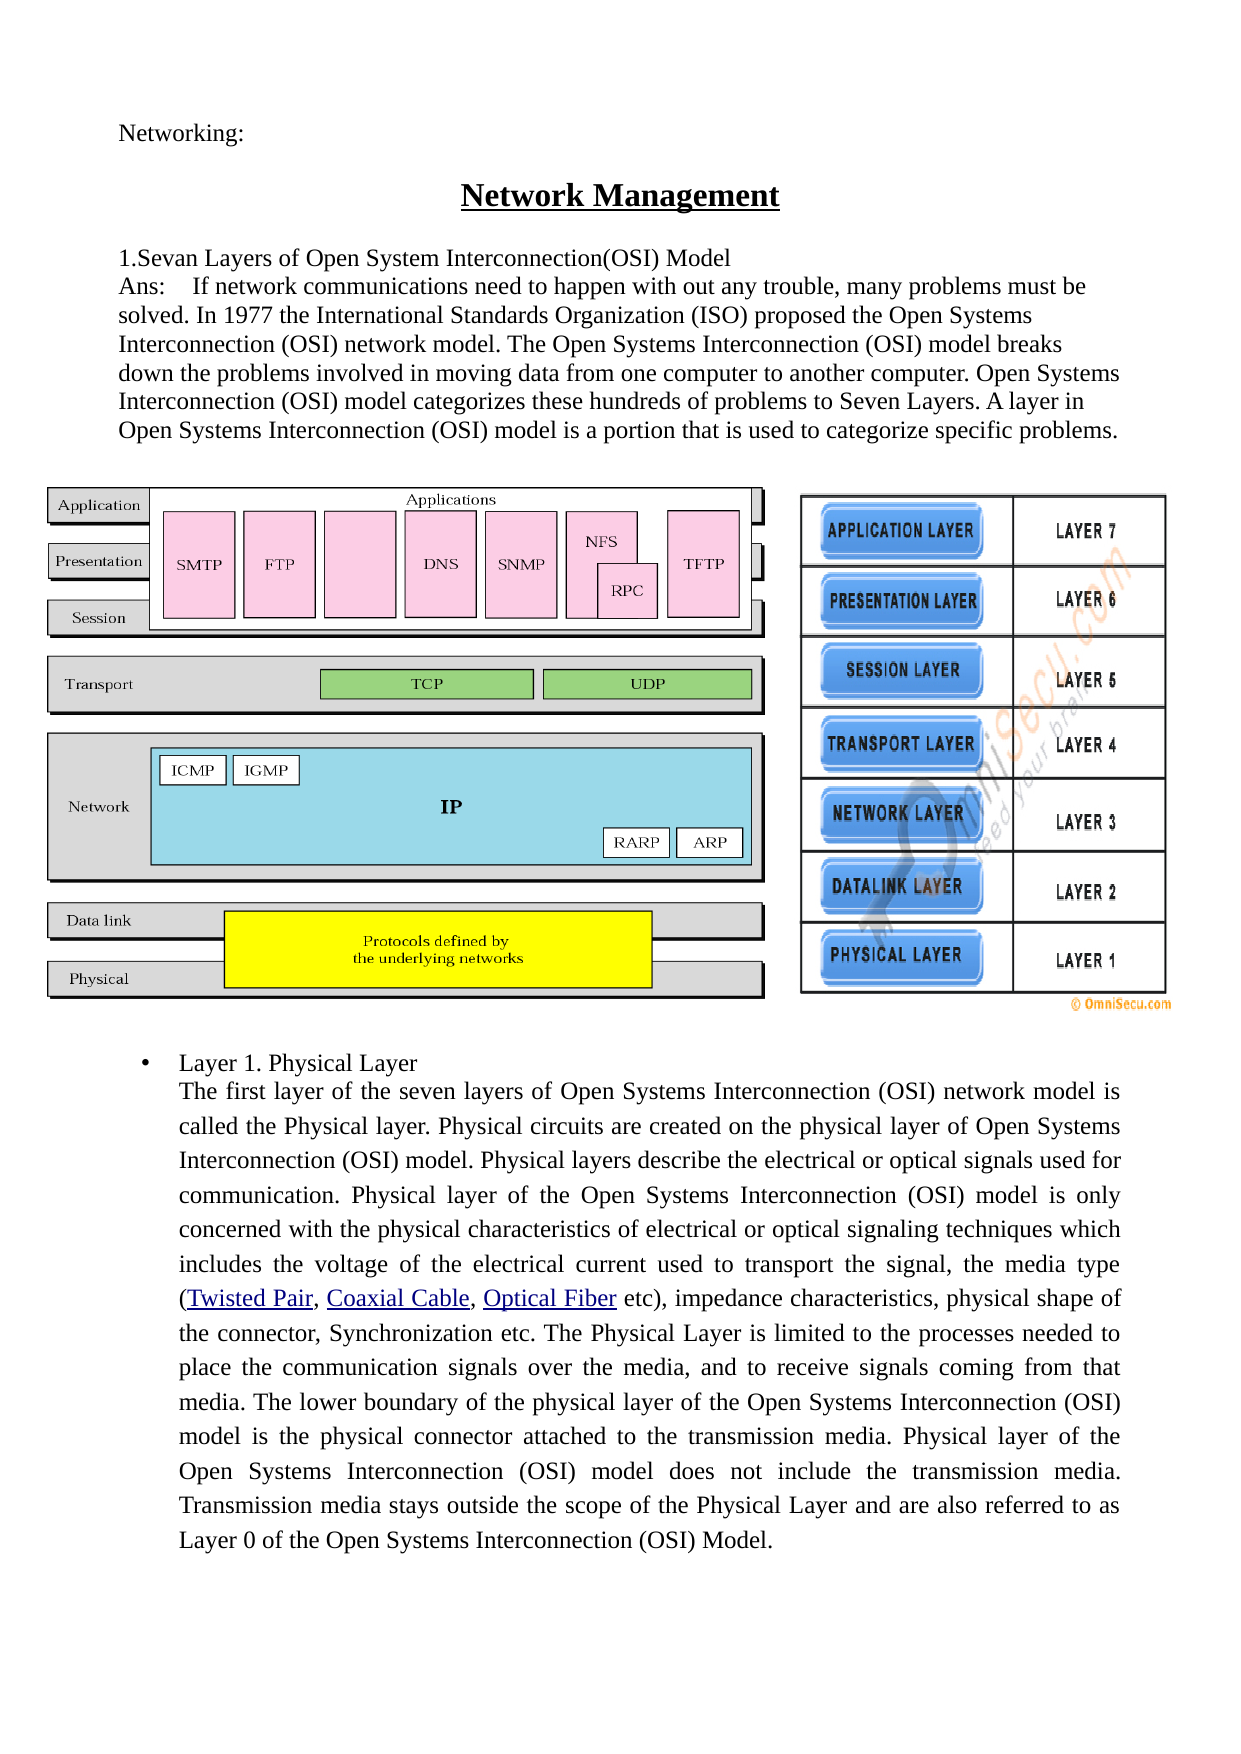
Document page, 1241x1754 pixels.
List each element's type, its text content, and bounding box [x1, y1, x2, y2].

text 1.Sevan Layers of Open System Interconnection(OSI) Model [118, 243, 1122, 271]
picture [47, 487, 765, 999]
text Network Management [118, 176, 1122, 214]
picture [787, 485, 1181, 1014]
list The first layer of the seven layers of Open Systems Interconnection (OSI) network model is called the Physical layer. Physical circuits are created on the physical layer of Open Systems Interconnection (OSI) model. Physical layers describe the electrical or optical signals used for communication. Physical layer of the Open Systems Interconnection (OSI) model is only concerned with the physical characteristics of electrical or optical signaling techniques which includes the voltage of the electrical current used to transport the signal, the media type (Twisted Pair, Coaxial Cable, Optical Fiber etc), impedance characteristics, physical shape of the connector, Synchronization etc. The Physical Layer is limited to the processes needed to place the communication signals over the media, and to receive signals coming from that media. The lower boundary of the physical layer of the Open Systems Interconnection (OSI) model is the physical connector attached to the transmission media. Physical layer of the Open Systems Interconnection (OSI) model does not include the transmission media. Transmission media stays outside the scope of the Physical Layer and are also referred to as Layer 0 of the Open Systems Interconnection (OSI) Model. [141, 1076, 1122, 1553]
text Ans: If network communications need to happen with out any trouble, many problems must be solved. In 1977 the International Standards Organization (ISO) proposed the Open Systems Interconnection (OSI) network model. The Open Systems Interconnection (OSI) model breaks down the problems involved in moving data from one computer to another computer. Open Systems Interconnection (OSI) model categorizes these hundreds of problems to Seven Layers. A layer in Open Systems Interconnection (OSI) model is a portion that is used to categorize specific problems. [118, 271, 1122, 444]
text Networking: [118, 118, 1122, 147]
list Layer 1. Physical Layer [141, 1048, 1122, 1076]
